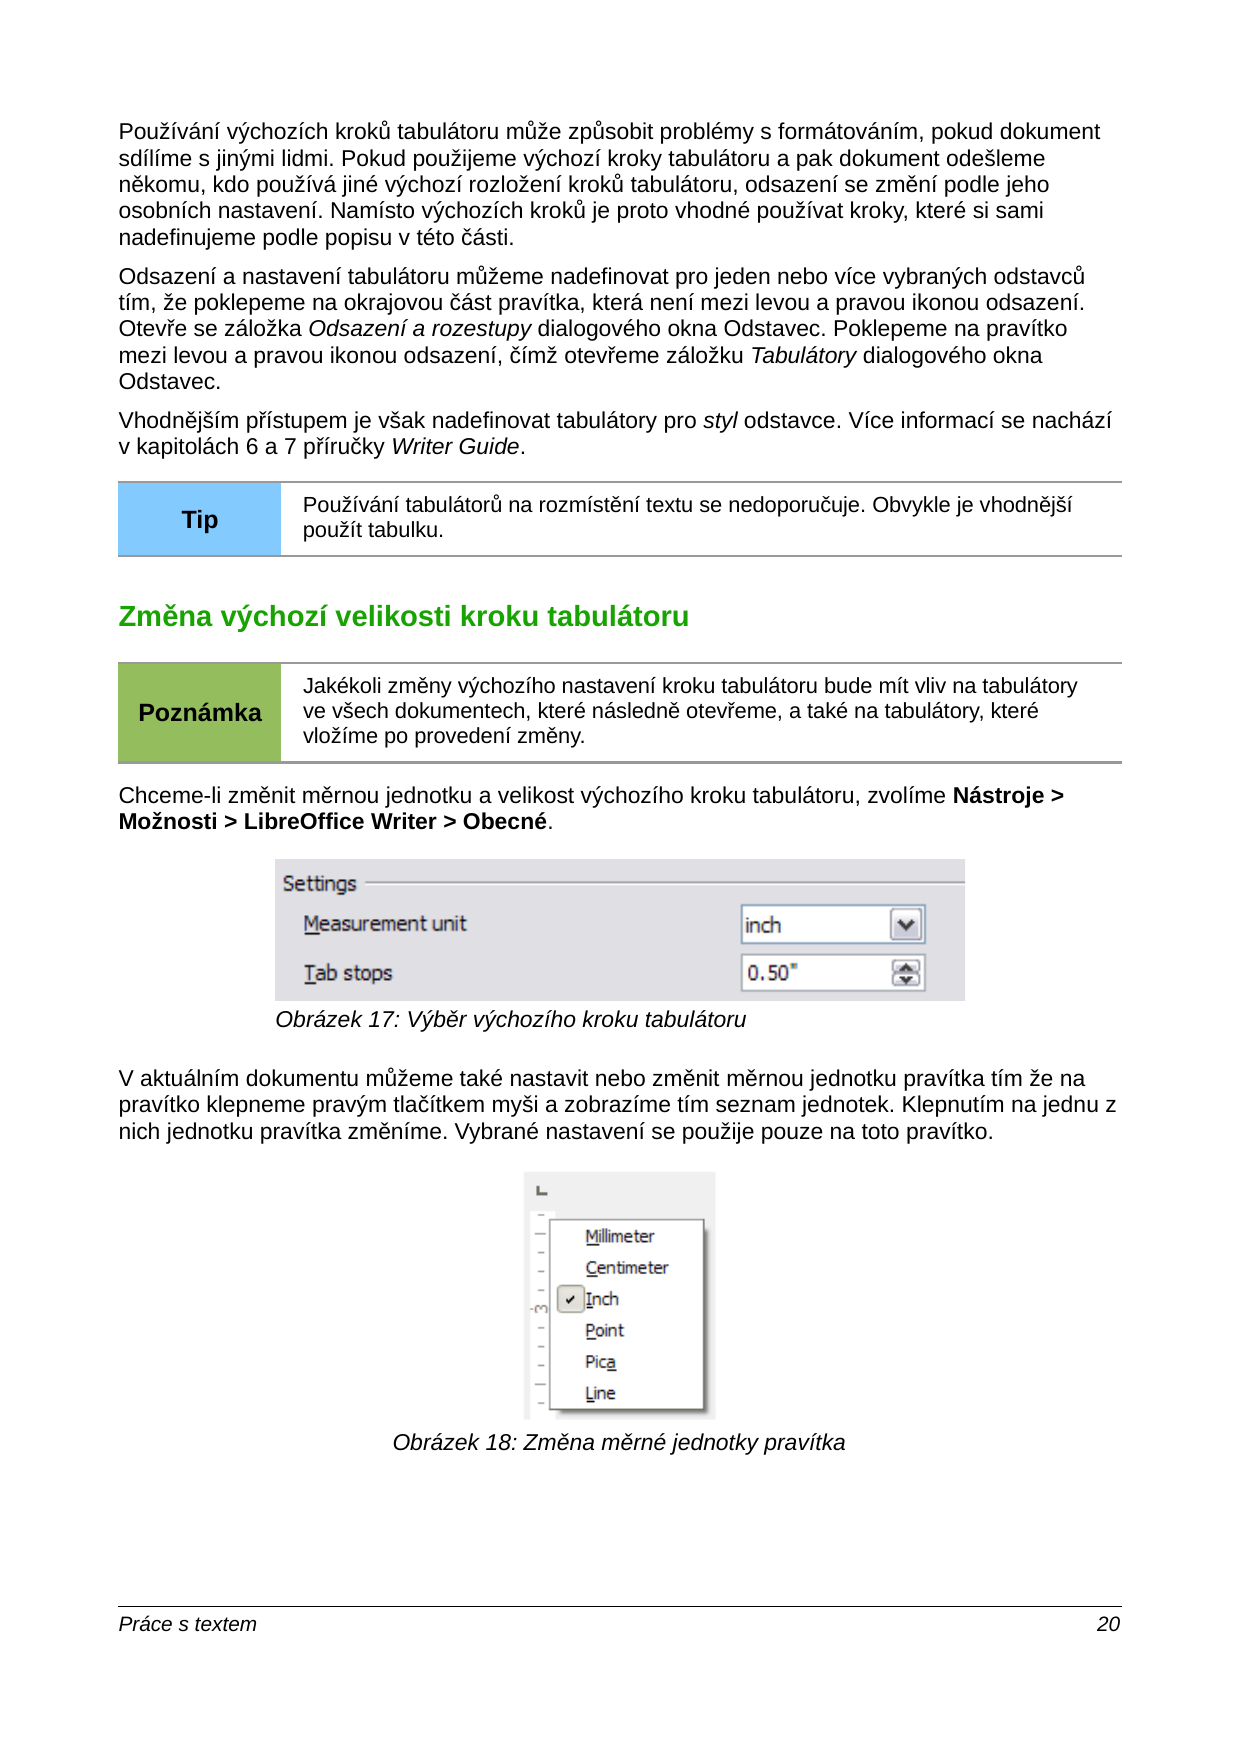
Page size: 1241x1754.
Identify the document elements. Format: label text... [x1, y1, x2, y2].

text Odsazení a nastavení tabulátoru můžeme nadefinovat pro jeden nebo více vybraných odstavců tím, že poklepeme na okrajovou část pravítka, která není mezi levou a pravou ikonou odsazení. Otevře se záložka Odsazení a rozestupy dialogového okna Odstavec. Poklepeme na pravítko mezi levou a pravou ikonou odsazení, čímž otevřeme záložku Tabulátory dialogového okna Odstavec. [118, 263, 1122, 394]
subtitle Změna výchozí velikosti kroku tabulátoru [118, 598, 1122, 632]
table_header Používání tabulátorů na rozmístění textu se nedoporučuje. Obvykle je vhodnější použít tabulku. [281, 483, 1122, 555]
text Používání výchozích kroků tabulátoru může způsobit problémy s formátováním, pokud dokument sdílíme s jinými lidmi. Pokud použijeme výchozí kroky tabulátoru a pak dokument odešleme někomu, kdo používá jiné výchozí rozložení kroků tabulátoru, odsazení se změní podle jeho osobních nastavení. Namísto výchozích kroků je proto vhodné používat kroky, které si sami nadefinujeme podle popisu v této části. [118, 118, 1122, 250]
picture [521, 1169, 719, 1423]
text Obrázek 17: Výběr výchozího kroku tabulátoru [275, 1006, 965, 1033]
text Vhodnějším přístupem je však nadefinovat tabulátory pro styl odstavce. Více informací se nachází v kapitolách 6 a 7 příručky Writer Guide. [118, 407, 1122, 459]
text Chceme-li změnit měrnou jednotku a velikost výchozího kroku tabulátoru, zvolíme Nástroje > Možnosti > LibreOffice Writer > Obecné. [118, 782, 1122, 834]
table_header Tip [118, 483, 281, 555]
table_header Jakékoli změny výchozího nastavení kroku tabulátoru bude mít vliv na tabulátory ve všech dokumentech, které následně otevřeme, a také na tabulátory, které vložíme po provedení změny. [281, 664, 1122, 761]
text V aktuálním dokumentu můžeme také nastavit nebo změnit měrnou jednotku pravítka tím že na pravítko klepneme pravým tlačítkem myši a zobrazíme tím seznam jednotek. Klepnutím na jednu z nich jednotku pravítka změníme. Vybrané nastavení se použije pouze na toto pravítko. [118, 1065, 1122, 1144]
table_header Poznámka [118, 664, 281, 761]
picture [275, 859, 966, 1001]
text Obrázek 18: Změna měrné jednotky pravítka [336, 1429, 904, 1455]
